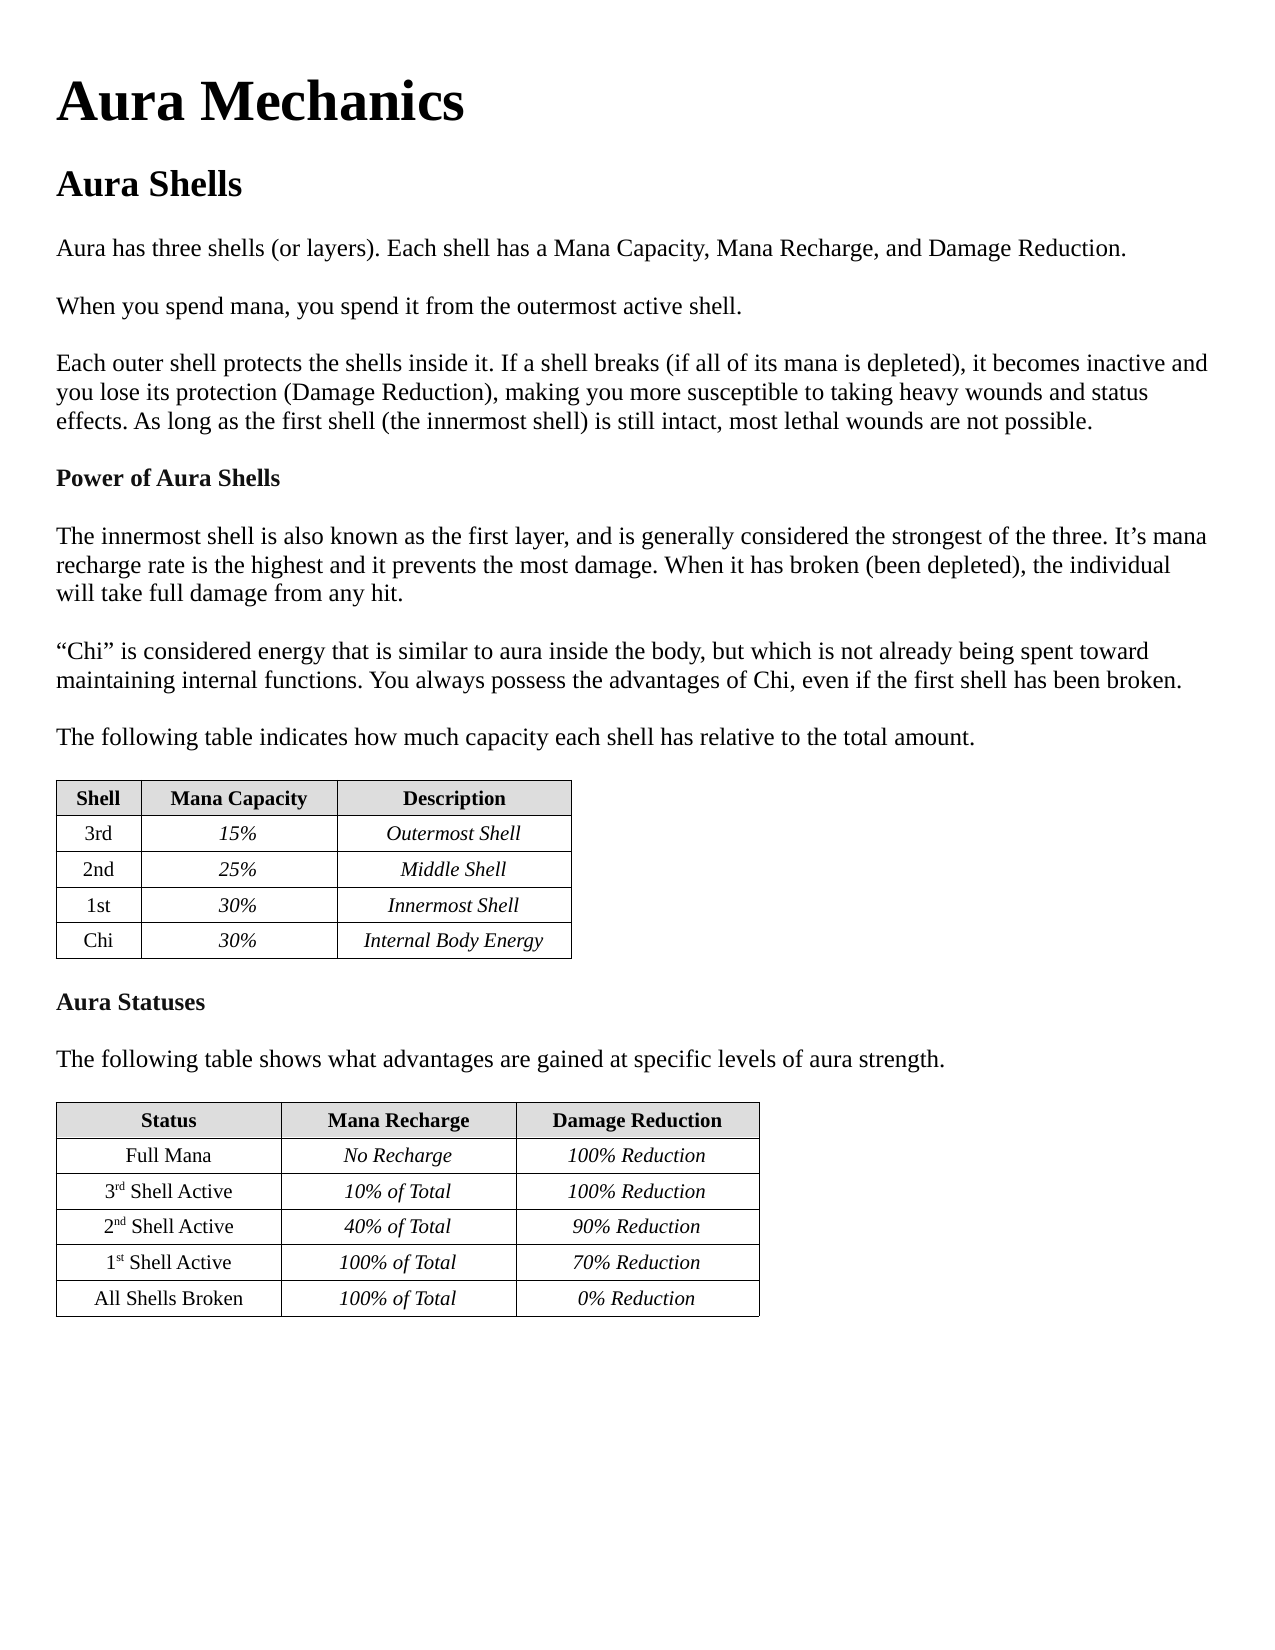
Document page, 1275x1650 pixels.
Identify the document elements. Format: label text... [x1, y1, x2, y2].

table_cell 2nd [57, 852, 141, 887]
table_header Damage Reduction [517, 1103, 759, 1137]
table_header Status [57, 1103, 281, 1137]
table_cell 100% of Total [282, 1245, 516, 1280]
text Each outer shell protects the shells inside it. If a shell breaks (if all of its mana is depleted), it becomes inactive and you lose its protection (Damage Reduction), making you more susceptible to taking heavy wounds and status effects. As long as the first shell (the innermost shell) is still intact, most lethal wounds are not possible. [56, 348, 1215, 435]
subtitle Aura Shells [56, 162, 1215, 205]
text When you spend mana, you spend it from the outermost active shell. [56, 291, 1215, 320]
table_cell Internal Body Energy [338, 923, 571, 958]
table_cell Outermost Shell [338, 816, 571, 851]
subtitle Power of Aura Shells [56, 463, 1215, 492]
table_cell 90% Reduction [517, 1210, 759, 1244]
table_cell 1st [57, 888, 141, 922]
table_cell All Shells Broken [57, 1281, 281, 1316]
table_cell 70% Reduction [517, 1245, 759, 1280]
table_cell 40% of Total [282, 1210, 516, 1244]
table_cell 100% Reduction [517, 1139, 759, 1173]
table_cell 30% [142, 923, 337, 958]
table_cell Full Mana [57, 1139, 281, 1173]
text Aura has three shells (or layers). Each shell has a Mana Capacity, Mana Recharge, and Damage Reduction. [56, 233, 1215, 262]
table_cell Middle Shell [338, 852, 571, 887]
table_cell Chi [57, 923, 141, 958]
table_header Mana Capacity [142, 781, 337, 815]
table_cell 15% [142, 816, 337, 851]
table_cell 30% [142, 888, 337, 922]
table_header Shell [57, 781, 141, 815]
table_cell 3rd Shell Active [57, 1174, 281, 1209]
table_header Description [338, 781, 571, 815]
table_header Mana Recharge [282, 1103, 516, 1137]
table_cell 1st Shell Active [57, 1245, 281, 1280]
table_cell 100% of Total [282, 1281, 516, 1316]
table_cell No Recharge [282, 1139, 516, 1173]
table_cell 100% Reduction [517, 1174, 759, 1209]
table_cell 10% of Total [282, 1174, 516, 1209]
table_cell 25% [142, 852, 337, 887]
table_cell 0% Reduction [517, 1281, 759, 1316]
subtitle Aura Mechanics [56, 66, 1215, 133]
table_cell 2nd Shell Active [57, 1210, 281, 1244]
subtitle Aura Statuses [56, 987, 1215, 1016]
text The following table indicates how much capacity each shell has relative to the total amount. [56, 722, 1215, 751]
text “Chi” is considered energy that is similar to aura inside the body, but which is not already being spent toward maintaining internal functions. You always possess the advantages of Chi, even if the first shell has been broken. [56, 636, 1215, 693]
table_cell Innermost Shell [338, 888, 571, 922]
text The following table shows what advantages are gained at specific levels of aura strength. [56, 1044, 1215, 1073]
text The innermost shell is also known as the first layer, and is generally considered the strongest of the three. It’s mana recharge rate is the highest and it prevents the most damage. When it has broken (been depleted), the individual will take full damage from any hit. [56, 521, 1215, 607]
table_cell 3rd [57, 816, 141, 851]
